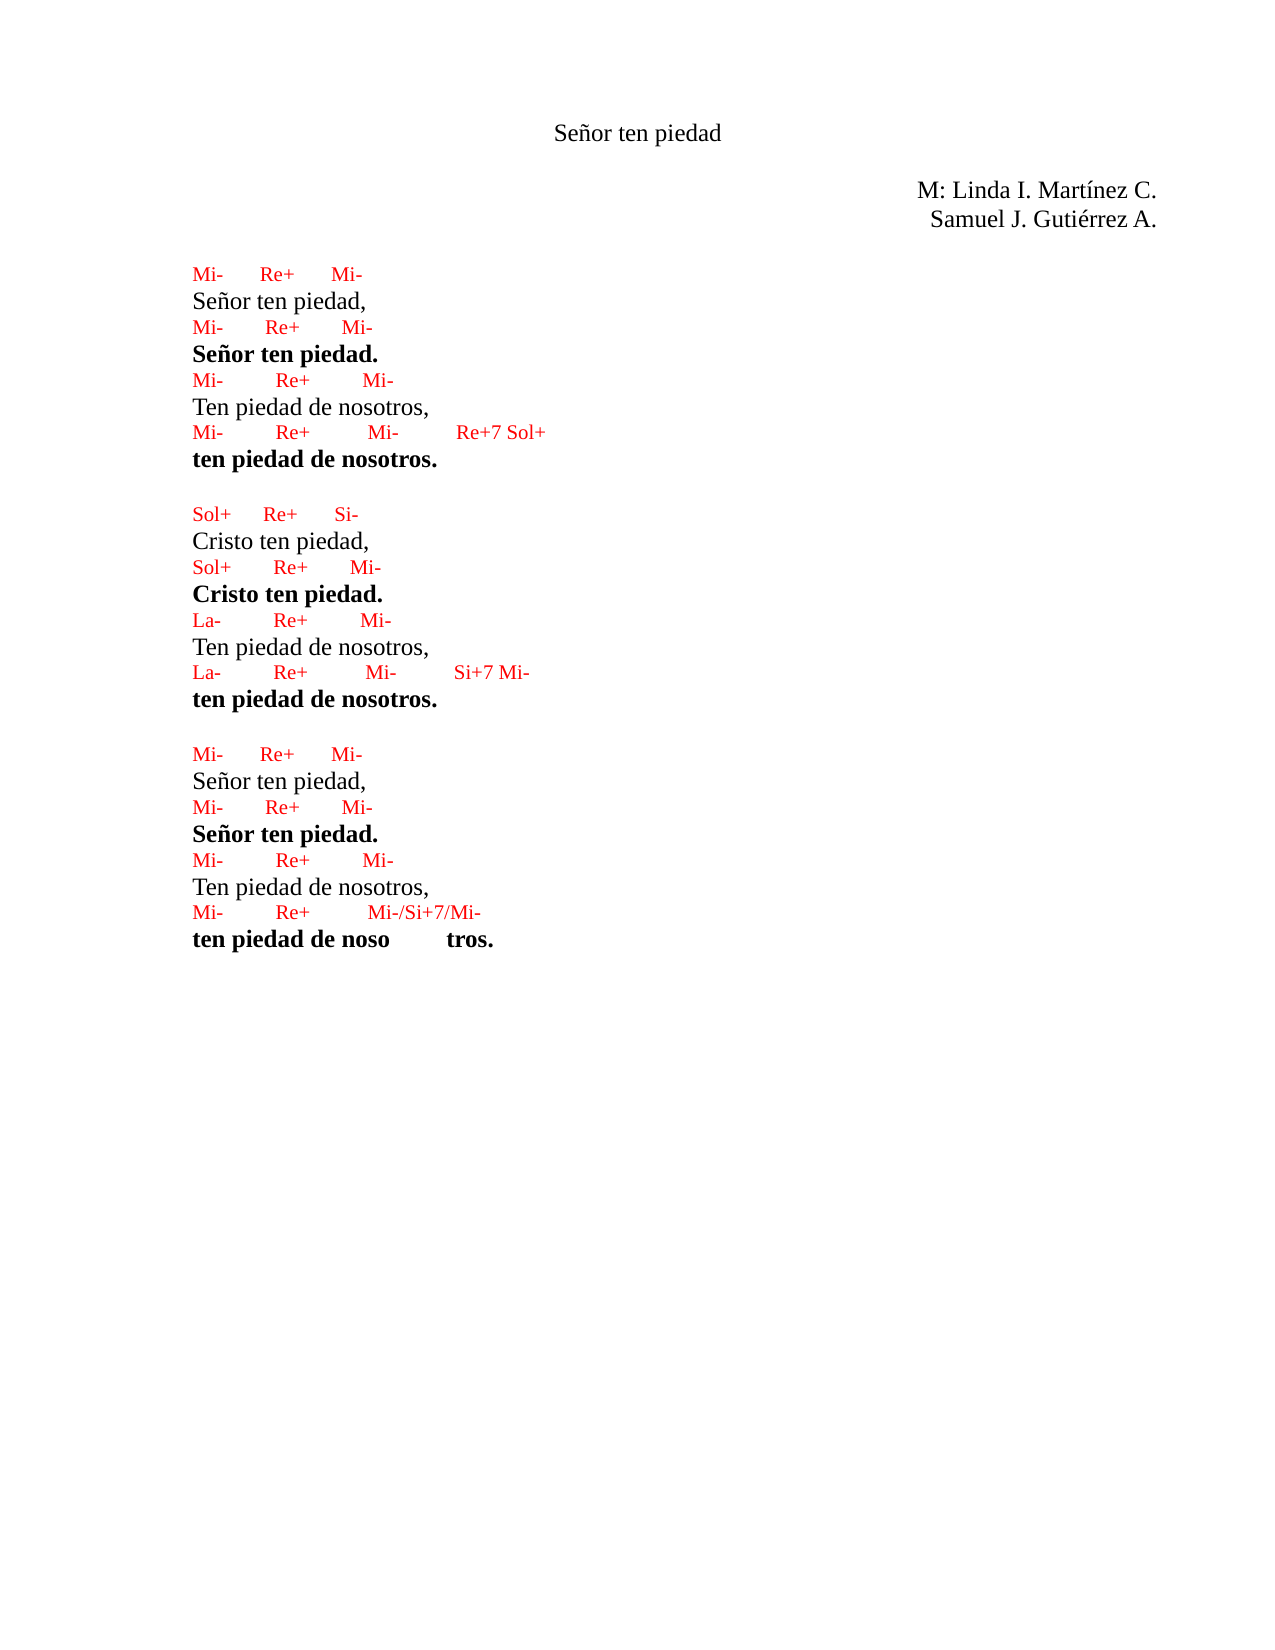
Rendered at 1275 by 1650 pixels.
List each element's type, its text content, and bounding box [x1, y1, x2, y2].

text Ten piedad de nosotros, [118, 872, 1157, 900]
text Samuel J. Gutiérrez A. [118, 204, 1157, 233]
text Señor ten piedad, [118, 766, 1157, 795]
text Mi- Re+ Mi-/Si+7/Mi- [118, 900, 1157, 924]
text Mi- Re+ Mi- [118, 367, 1157, 392]
text ten piedad de noso tros. [118, 924, 1157, 953]
text Mi- Re+ Mi- [118, 262, 1157, 286]
text La- Re+ Mi- [118, 607, 1157, 632]
text Cristo ten piedad, [118, 526, 1157, 555]
text Ten piedad de nosotros, [118, 632, 1157, 660]
text Ten piedad de nosotros, [118, 392, 1157, 420]
text Mi- Re+ Mi- [118, 315, 1157, 339]
text Mi- Re+ Mi- Re+7 Sol+ [118, 420, 1157, 444]
text Sol+ Re+ Mi- [118, 555, 1157, 579]
text ten piedad de nosotros. [118, 684, 1157, 713]
text Señor ten piedad, [118, 286, 1157, 315]
text Mi- Re+ Mi- [118, 742, 1157, 766]
text M: Linda I. Martínez C. [118, 176, 1157, 204]
text Señor ten piedad. [118, 339, 1157, 367]
text Señor ten piedad. [118, 819, 1157, 847]
text Mi- Re+ Mi- [118, 847, 1157, 872]
text La- Re+ Mi- Si+7 Mi- [118, 660, 1157, 684]
text Cristo ten piedad. [118, 579, 1157, 607]
text ten piedad de nosotros. [118, 444, 1157, 473]
text Sol+ Re+ Si- [118, 502, 1157, 526]
text Mi- Re+ Mi- [118, 795, 1157, 819]
text Señor ten piedad [118, 118, 1157, 147]
